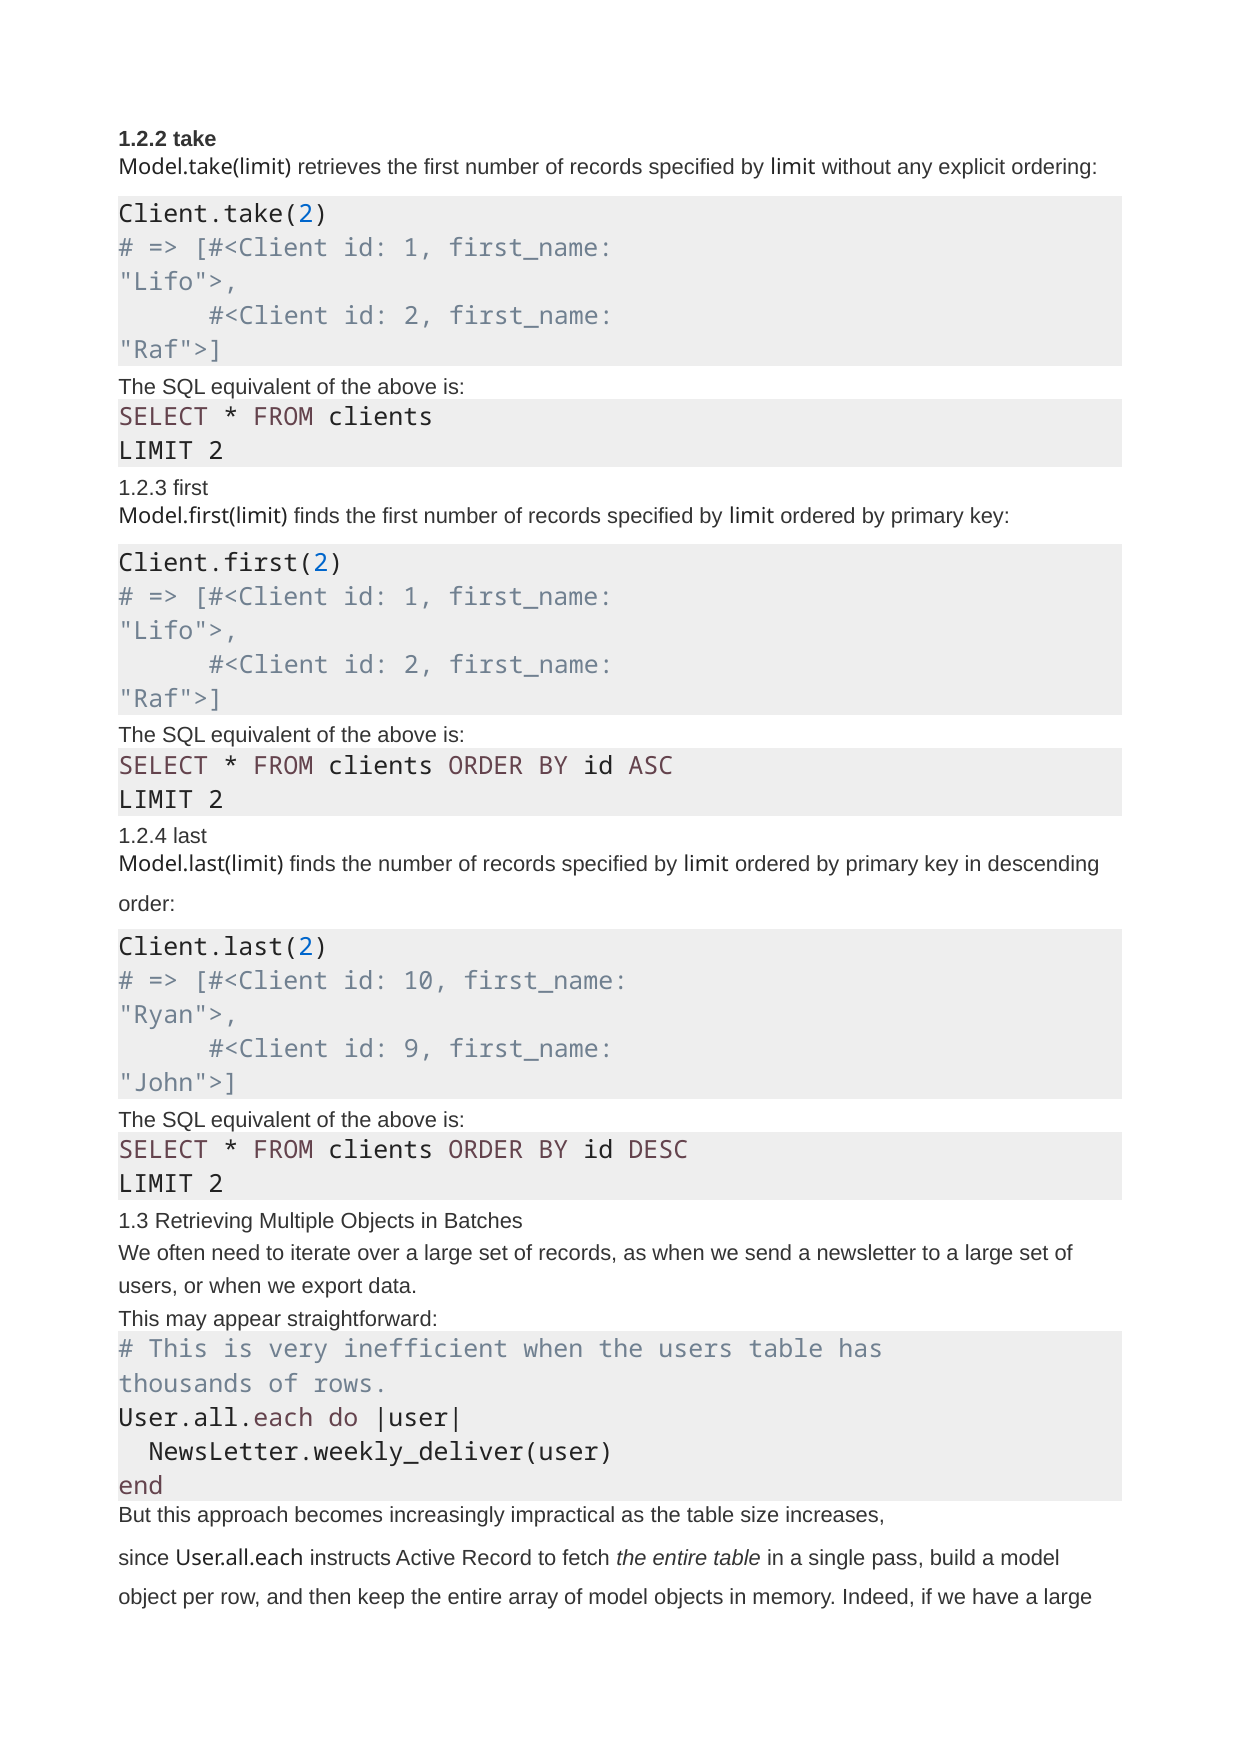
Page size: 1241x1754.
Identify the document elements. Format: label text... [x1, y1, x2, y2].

table_header Client.last(2) # => [#<Client id: 10, first_name: "Ryan">, #<Client id: 9, first_name: "John">] [118, 929, 677, 1099]
table_header Client.first(2) # => [#<Client id: 1, first_name: "Lifo">, #<Client id: 2, first_name: "Raf">] [118, 544, 647, 715]
table_header Client.take(2) # => [#<Client id: 1, first_name: "Lifo">, #<Client id: 2, first_name: "Raf">] [118, 196, 647, 366]
subtitle 1.2.4 last [118, 816, 1122, 848]
text But this approach becomes increasingly impractical as the table size increases, since User.all.each instructs Active Record to fetch the entire table in a single pass, build a model object per row, and then keep the entire array of model objects in memory. Indeed, if we have a large [118, 1501, 1122, 1609]
table_header # This is very inefficient when the users table has thousands of rows. User.all.each do |user| NewsLetter.weekly_deliver(user) end [118, 1331, 987, 1501]
text This may appear straightforward: [118, 1298, 1122, 1331]
text Model.take(limit) retrieves the first number of records specified by limit without any explicit ordering: [118, 151, 1122, 181]
table_header SELECT * FROM clients ORDER BY id DESC LIMIT 2 [118, 1132, 744, 1200]
text Model.last(limit) finds the number of records specified by limit ordered by primary key in descending order: [118, 848, 1122, 916]
text The SQL equivalent of the above is: [118, 715, 1122, 747]
table_header SELECT * FROM clients LIMIT 2 [118, 399, 502, 467]
text The SQL equivalent of the above is: [118, 366, 1122, 399]
text Model.first(limit) finds the first number of records specified by limit ordered by primary key: [118, 500, 1122, 529]
subtitle 1.3 Retrieving Multiple Objects in Batches [118, 1200, 1122, 1233]
text We often need to iterate over a large set of records, as when we send a newsletter to a large set of users, or when we export data. [118, 1233, 1122, 1298]
subtitle 1.2.3 first [118, 467, 1122, 500]
subtitle 1.2.2 take [118, 118, 1122, 151]
table_header SELECT * FROM clients ORDER BY id ASC LIMIT 2 [118, 748, 726, 816]
text The SQL equivalent of the above is: [118, 1099, 1122, 1132]
